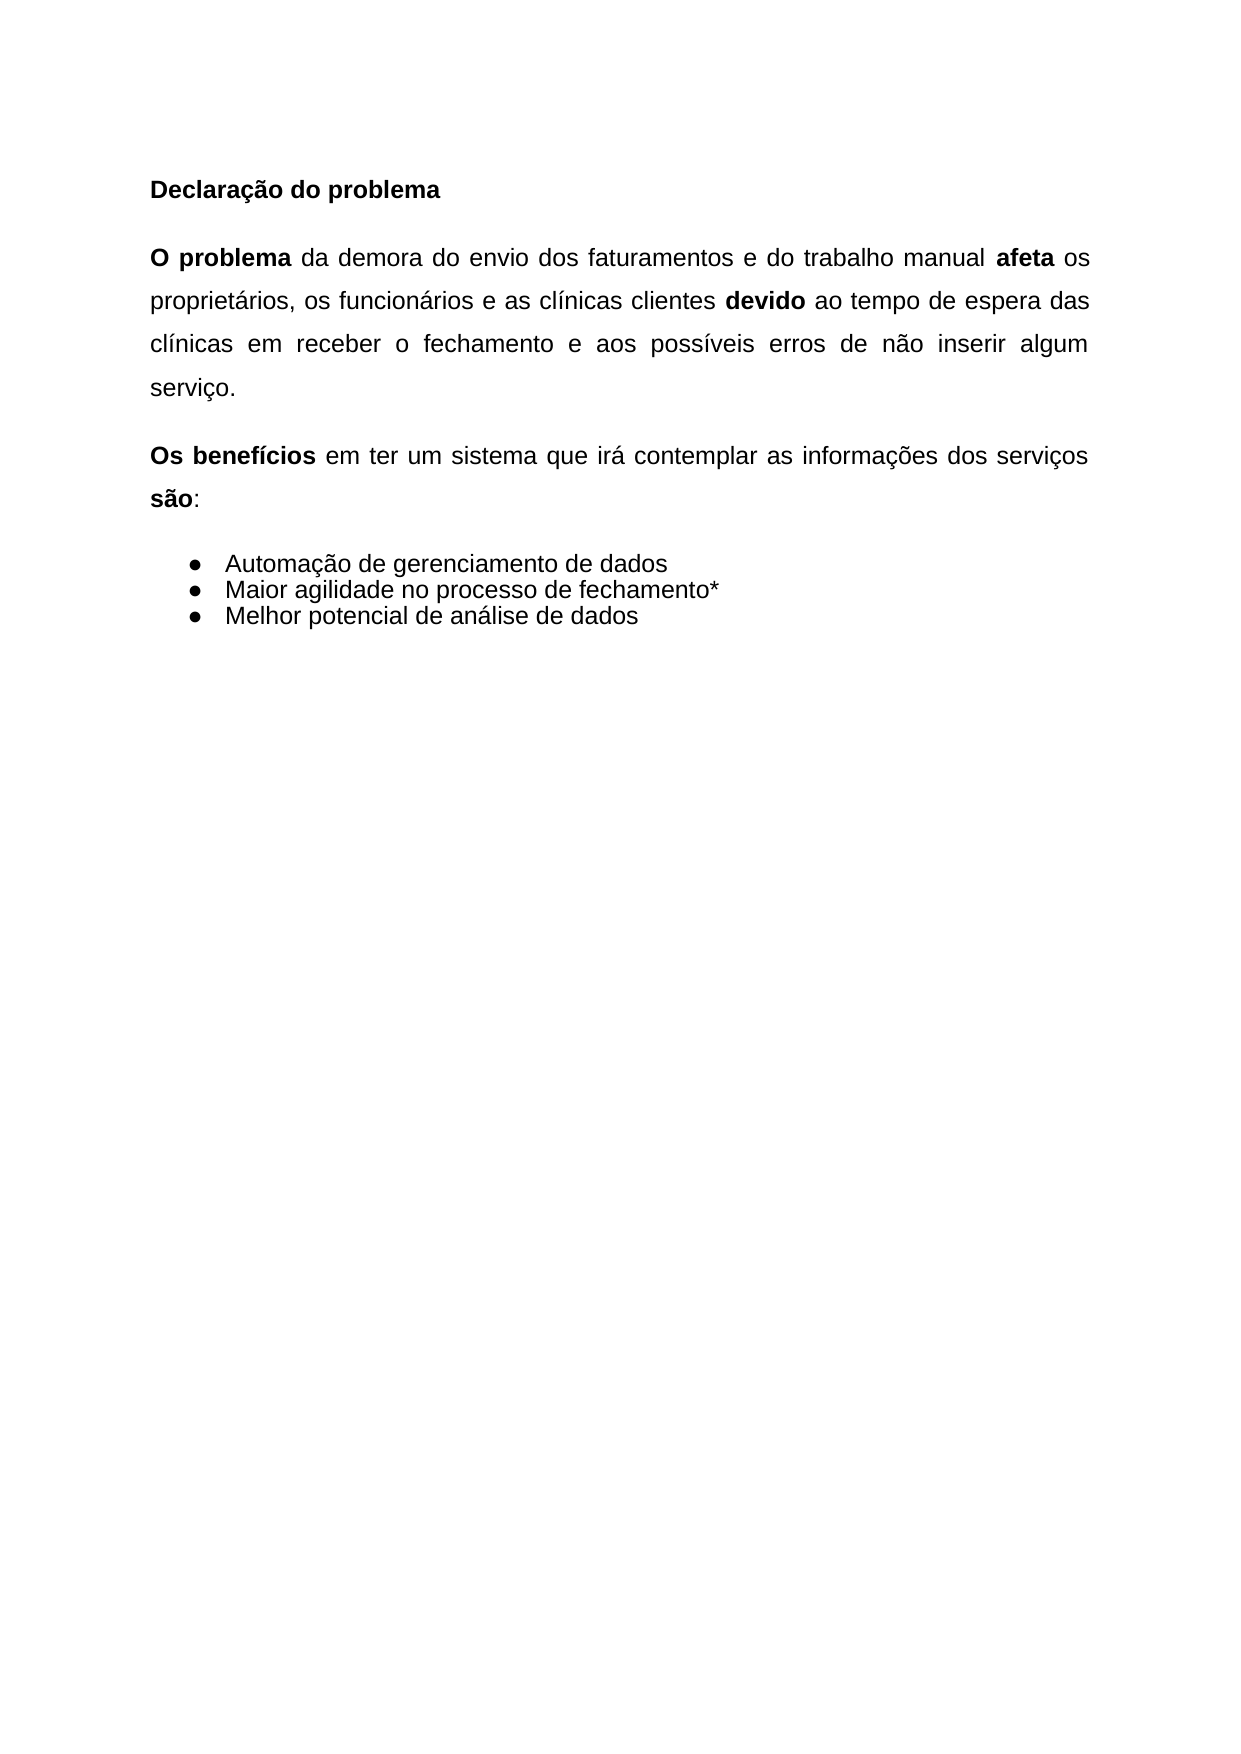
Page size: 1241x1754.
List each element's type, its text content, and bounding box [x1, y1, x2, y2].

text O problema da demora do envio dos faturamentos e do trabalho manual afeta os proprietários, os funcionários e as clínicas clientes devido ao tempo de espera das clínicas em receber o fechamento e aos possíveis erros de não inserir algum serviço. [150, 243, 1090, 401]
text Declaração do problema [150, 175, 1090, 204]
list Maior agilidade no processo de fechamento* [187, 578, 1090, 603]
list Automação de gerenciamento de dados [187, 552, 1090, 578]
list Melhor potencial de análise de dados [187, 603, 1090, 629]
text Os benefícios em ter um sistema que irá contemplar as informações dos serviços são: [150, 441, 1090, 512]
